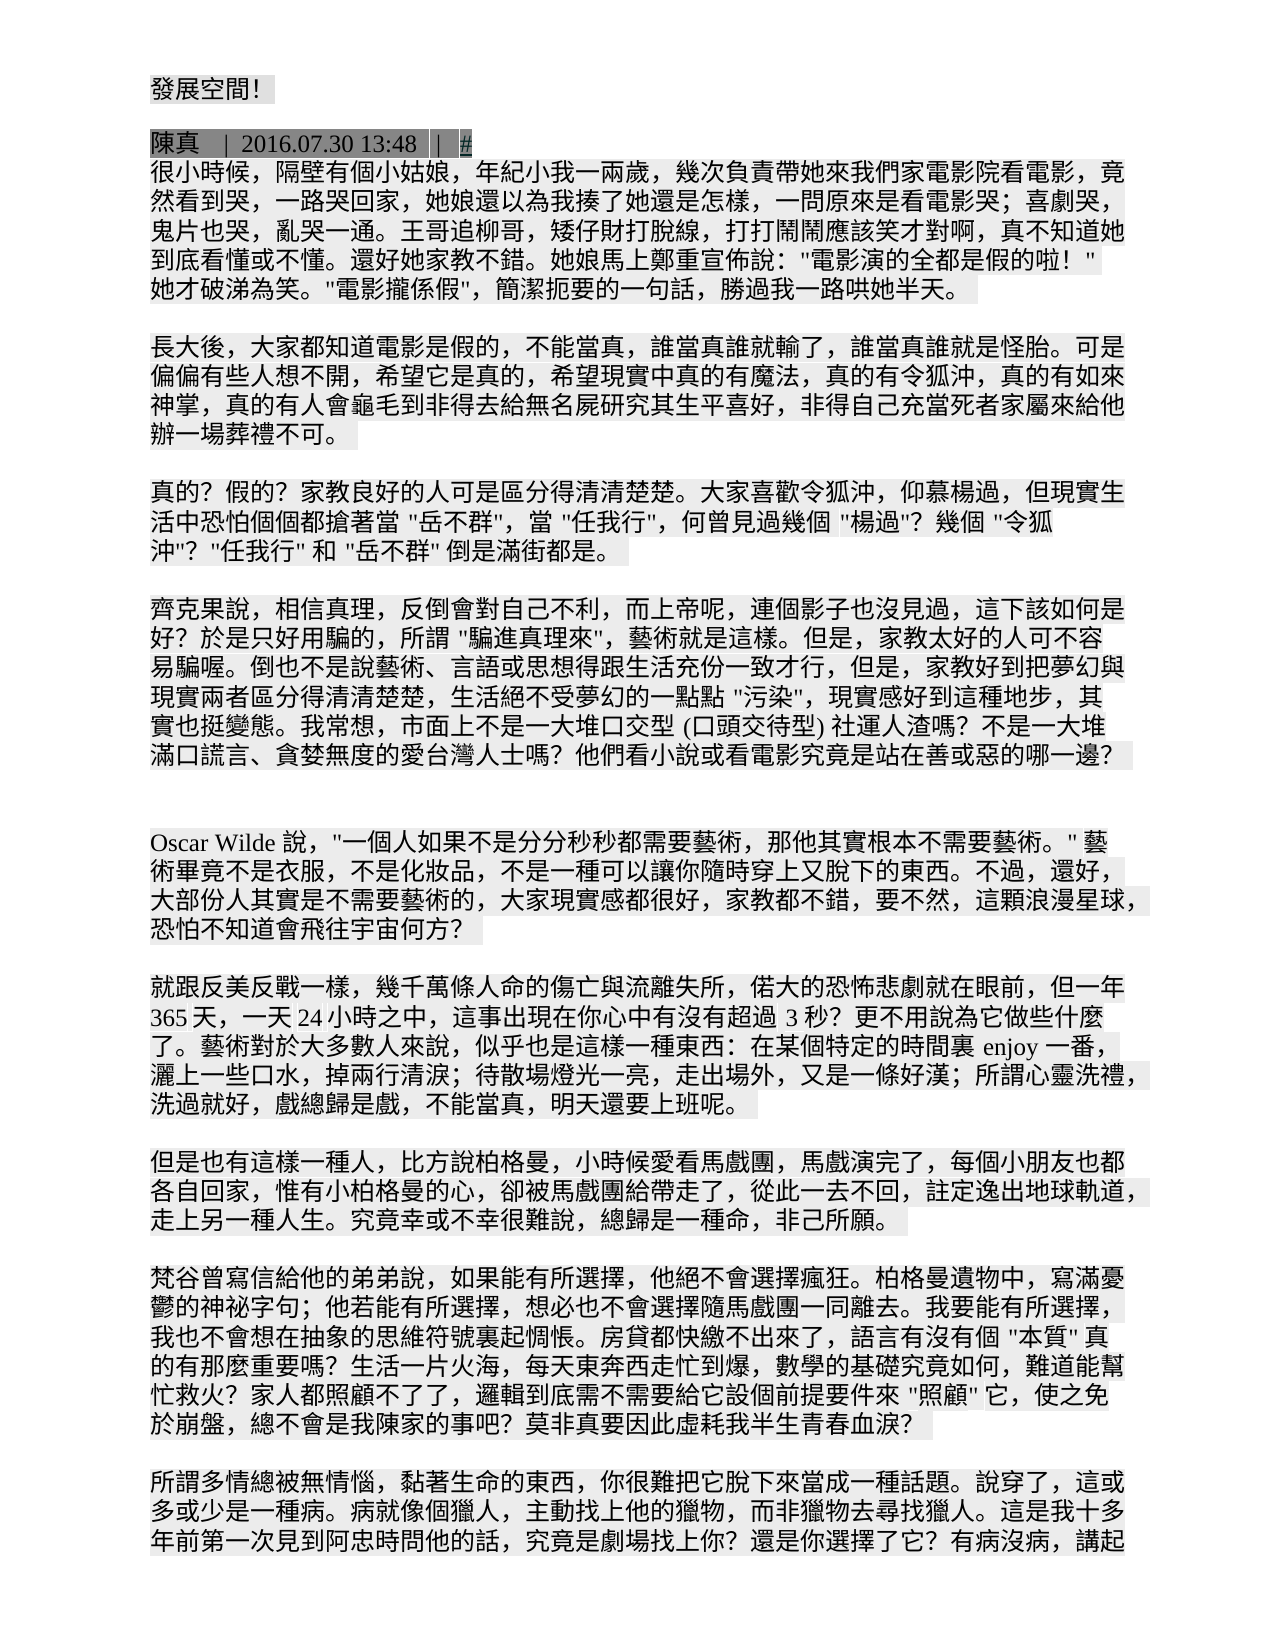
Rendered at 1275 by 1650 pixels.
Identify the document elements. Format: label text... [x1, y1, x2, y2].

text 很小時候，隔壁有個小姑娘，年紀小我一兩歲，幾次負責帶她來我們家電影院看電影，竟然看到哭，一路哭回家，她娘還以為我揍了她還是怎樣，一問原來是看電影哭；喜劇哭，鬼片也哭，亂哭一通。王哥追柳哥，矮仔財打脫線，打打鬧鬧應該笑才對啊，真不知道她到底看懂或不懂。還好她家教不錯。她娘馬上鄭重宣佈說："電影演的全都是假的啦！" 她才破涕為笑。"電影攏係假"，簡潔扼要的一句話，勝過我一路哄她半天。 長大後，大家都知道電影是假的，不能當真，誰當真誰就輸了，誰當真誰就是怪胎。可是偏偏有些人想不開，希望它是真的，希望現實中真的有魔法，真的有令狐沖，真的有如來神掌，真的有人會龜毛到非得去給無名屍研究其生平喜好，非得自己充當死者家屬來給他辦一場葬禮不可。 真的？假的？家教良好的人可是區分得清清楚楚。大家喜歡令狐沖，仰慕楊過，但現實生活中恐怕個個都搶著當 "岳不群"，當 "任我行"，何曾見過幾個 "楊過"？幾個 "令狐沖"？"任我行" 和 "岳不群" 倒是滿街都是。 齊克果說，相信真理，反倒會對自己不利，而上帝呢，連個影子也沒見過，這下該如何是好？於是只好用騙的，所謂 "騙進真理來"，藝術就是這樣。但是，家教太好的人可不容易騙喔。倒也不是說藝術、言語或思想得跟生活充份一致才行，但是，家教好到把夢幻與現實兩者區分得清清楚楚，生活絕不受夢幻的一點點 "污染"，現實感好到這種地步，其實也挺變態。我常想，市面上不是一大堆口交型 (口頭交待型) 社運人渣嗎？不是一大堆滿口謊言、貪婪無度的愛台灣人士嗎？他們看小說或看電影究竟是站在善或惡的哪一邊？ Oscar Wilde 說，"一個人如果不是分分秒秒都需要藝術，那他其實根本不需要藝術。" 藝術畢竟不是衣服，不是化妝品，不是一種可以讓你隨時穿上又脫下的東西。不過，還好，大部份人其實是不需要藝術的，大家現實感都很好，家教都不錯，要不然，這顆浪漫星球，恐怕不知道會飛往宇宙何方？ 就跟反美反戰一樣，幾千萬條人命的傷亡與流離失所，偌大的恐怖悲劇就在眼前，但一年365天，一天24小時之中，這事出現在你心中有沒有超過 3 秒？更不用說為它做些什麼了。藝術對於大多數人來說，似乎也是這樣一種東西：在某個特定的時間裏 enjoy 一番，灑上一些口水，掉兩行清淚；待散場燈光一亮，走出場外，又是一條好漢；所謂心靈洗禮，洗過就好，戲總歸是戲，不能當真，明天還要上班呢。 但是也有這樣一種人，比方說柏格曼，小時候愛看馬戲團，馬戲演完了，每個小朋友也都各自回家，惟有小柏格曼的心，卻被馬戲團給帶走了，從此一去不回，註定逸出地球軌道，走上另一種人生。究竟幸或不幸很難說，總歸是一種命，非己所願。 梵谷曾寫信給他的弟弟說，如果能有所選擇，他絕不會選擇瘋狂。柏格曼遺物中，寫滿憂鬱的神祕字句；他若能有所選擇，想必也不會選擇隨馬戲團一同離去。我要能有所選擇，我也不會想在抽象的思維符號裏起惆悵。房貸都快繳不出來了，語言有沒有個 "本質" 真的有那麼重要嗎？生活一片火海，每天東奔西走忙到爆，數學的基礎究竟如何，難道能幫忙救火？家人都照顧不了了，邏輯到底需不需要給它設個前提要件來 "照顧" 它，使之免於崩盤，總不會是我陳家的事吧？莫非真要因此虛耗我半生青春血淚？ 所謂多情總被無情惱，黏著生命的東西，你很難把它脫下來當成一種話題。說穿了，這或多或少是一種病。病就像個獵人，主動找上他的獵物，而非獵物去尋找獵人。這是我十多年前第一次見到阿忠時問他的話，究竟是劇場找上你？還是你選擇了它？有病沒病，講起話來感覺就是不一樣，看待世界的方式也不一樣。大家一同生活在同一個星球上，卻很可能看到截然不同的世界。 講這些，無關國計民生，純屬一己惆悵。現實中，我們所遭遇的問題顯然要簡單許多，意思是說，它其實是十分容易陳述的，比八點檔連續劇還更加容易解說，不過就是一些貪婪無度猥瑣造作的騙子與惡棍，控制了麥克風，掌握了傳聲筒，用各種老掉牙的低能騙術行騙。這理應不需什麼高深的智能便能識破看穿，但事實卻不然。同一套騙術，不過換上幾個關鍵字，卻始終有效。鎂光閃爍之處，竟是所謂真理所在；媒體似乎永遠都能決定人們應該想些什麼，說些什麼，怎麼想，怎麼說，以及決定要讓大家仰慕誰或痛恨誰；小癟三可以美化成大英雄，馬文才硬是能捧成唐伯虎，而所謂恐怖份子，其實乃是因應某種政治需要所製造出來。 人的生存，一方面面臨一種極其抽象的艱澀微妙，另一方面卻又面臨各種腦殘到爆的低能與粗糙、暴力與謊言；前者乏人問津，後者眾人關切，但兩者其實一樣無解，主流之勢，難以撼動分毫。所謂黃鐘毀棄，瓦釜雷鳴，世界走向毀滅，似乎只是遲早的事。 不管是否真心，老生常談往往賦予所謂思想家一個很崇高的位置；確實是很崇高，但卻晾在一旁，與現實血肉產生不了瓜葛。比方說，羅素的 "數學原理" (Principia Mathematica)很經典，維根斯坦的 "數學基礎評論" (The Remarks on the Foundations of Mathematics) 也許更勝一籌，理性形式之純粹與深刻，莫過於此。可是，擋得住一顆飛彈嗎？就算一顆子彈也擋不了；不帶一絲雜質與偏見的思維，夠美夠純粹的了，但它澄清得了每天鋪天蓋地、與簡單事實全然相反的各種低能謊言與造勢造神及歪曲造謠與挑撥抹黑與醜化嗎？ 羅素嘴裏罵宗教，其實心裏頭渴望神明渴望得不得了，很矛盾。具有宗教心靈者是不應該看重智能的，但羅素卻感嘆聖經竟然無一字稱讚人類智能。羅素常說，這世界之所以趨向毀壞，乃是因為眾人之弱智；不管主流怎麼欺騙造謠，人們都會信。 我有時也很想問問上帝，表面上給了世人所謂自由意志，對於幽微不可見之事物可以選擇信或不信，但是，人們能有多少能力足以行使意志，行使自由？有的恐怕只是一種自由被騙、自由被愚弄、自由被糟蹋的各種 "自由"。我們家阿憨，憨雖憨，但牠享受的自由程度，恐怕還遠遠比眾人(至少比台灣人) 高出許多。牠雖然也享有自由被遛狗的 "自由"，但好歹遛狗的時間是由牠來決定，而非由我決定，哪怕我正忙著其它事，一旦被牠發現，就非馬上遛牠不可，否則就得事後費更大力氣給牠換床單洗地板。 我實在很不想自我做賤舉些現實例子，所謂掛一漏萬，當我批評 "一"，為的只是說明那 "一萬"，但半票讀者卻往往就只看著 "一"，以為我很關心 "一"，以為我和 "一" 有仇，以為我在論述 "一"，彷彿我很低能似的，水平一下全拉低了。套一句大陸罵人的話，要是讓旁人誤以為我是在跟某一頭豬吵架，那會讓我覺得自己很蠢。 再說，類似的 "一，"何止千千萬萬。重點不是 "一"，重點是人的智能，為何會普遍低能弱智到這樣一種令人不可思議的程度？！媒體怎麼灌食，他就怎麼吃；一概都吃，而且吃得好開心，垃圾吃，大便也吃，來者不拒，照單全收。而且，吃垃圾，就拉出垃圾，吃什麼就拉出什麼，吃下什麼句子，就吐出什麼句子，好像連造句都不會。人家教他反黑箱，他就不知道自己在反什麼箱地聞雞起舞，反個不停。 台灣各行各業，詐騙橫行，但其實你很難怪騙子，畢竟當人們普遍弱智低能到簡直無腦的地步時，騙子不騙他，那還有天理嗎？ 我並無意對醫學上所謂智能不足的人有所不敬，我講的 "智能"，與那樣一種身體上的能力缺失無關，而是指的一種愚蠢。這類蠢材，說不定個個都很會考試，學歷都很高，或是當醫生當律師當教授之類。在台灣，蠢材尤其喜歡炫耀自己的考試成績（不妨想想柯大帥以及市面上一堆 "名醫"），但我相信機器人更是可以所有科目拿滿分，難道我們會因此覺得機器人聰慧敏銳有才華？就如莫里哀所說，"一個讀過書的蠢材，比一個無知的蠢材還要蠢"。羅素也曾說過類似的話，他說，"我們生下來只是無知，經過一番教育後，卻變得愚蠢"。愛因斯坦講得更難聽了，他說： "我覺得，世上真正可貴的是那些具有創造性、有感情的個人，那是一種個性，一種人格，只有個人才足以創造出高尚與卓越的東西，而群眾本身在思想上和情感上是非常駑鈍的。這些烏合之眾，真是讓我非常鄙夷不屑，他們之所以長了一個大腦，純粹是出於一種誤會。事實上，光是脊髓應該就足夠滿足這樣一些人的所有需求了"。 我倒是覺得連脊髓應該也用不上吧，他們要脊髓幹啥呢？只需要給他們一張嘴，完成口交社運之群眾任務應該就夠用了。 當然，我能想像我講這些話將會招來什麼樣的報應和後果。古希臘三大悲劇作家之一 Euripides，這方面應該也很有經驗，因此他說："千萬別試著去和蠢材講道理，因為他們會反過來嘲笑你蠢"。他們會說，阿不然你又是多聰明？笑死人！然後說不定就會開始對你進行社運，我是說口交型社運。之所以會有如此的報應是因為，蠢材們往往會因此沸騰，整個戰鬥意志都上來了，認為你是要跟他們或他們的主子打仗，以為你是要和他們比賽什麼。但我當然不是懷著敵意或惡意而來，而是懷著很深的一種痛苦、憂慮和無奈；我更不是要來跟誰比大小，誰會想跟一群蝦子或一顆田螺比誰的腦子大呢？ 我常把孔子的一段話掛在嘴巴上，一天總要念上五、六回，藉以堅定自己日後移民祖國或哪裏都行的決心。子曰：「里仁為美，擇不處仁，焉得知！」意思是說，住在一個良善、文明的地方很重要；倘若你卻跟一群可怕人渣一同住在一個瘋狂反智反文明人渣當道的小島上或城市裏，怎能稱得上智慧呢？我更是特別憂愁下一代，難道也要被 "教育" 成低能敗德瘋狂反智毫無一絲現代文明素養的 "正港的台灣人"？當然，祖國同胞也沒有很理想，但它至少山高海闊地方大，也許有得躲。 就跟租房買房挑室友與鄰居一樣，宇宙星球那麼多，我要是能有選擇，絕不會選擇跟地球人一同住在同一個星球上，特別是不會想住在這樣一個豺狼當道、馬文才當家、全然沒有智能沒有文化與文明可言的鬼島上。在這島上，一切言語概念都已重新定義，比方說，所謂社運，就是詐騙集團的一種行銷業務；所謂學運，就是一群綠油油黨棍的嘉年華活動，而所謂社運人士，幾乎就是人渣的同義詞；所謂理想家，就是貪婪噁心份子；所謂改革人士，就是綠油油的黨棍打手之類；所謂才華，無非就是弱智草包的意思，所謂這個，其實就是那個。 羅素真的很有遠見，他在一百年前就說了，這世界之所以趨向毀壞，之所以帶來莫大的痛苦與災難，乃是因為眾人之弱智與愚蠢。你有沒有發現，千百年來，我們幾乎反覆寫著同樣的句子，但卻無能為力，無計可施。你企圖跟蠢材講道理，他反而會笑你蠢，甚至視你為寇讎。 原子論的創始者，古希臘的一位重要哲學家，叫做 Democritus，曾如此說道："能夠使蠢材學會一點東西，並非依靠言詞教導，而是厄運"。我比他也許要樂觀一些，除了厄運，言詞或許還是有用，只是它就像麥兜的千年鐘那樣緩慢就是，秒針得花一年才跑一格，三千六百年才能繞一圈，計上一小時。就像傳教士那樣，傳教傳了兩千年，上帝國也根本沒個影子，因為千年鐘才剛轉半圈，當然不會有效果。但是，一個人不夠，也許三個五個或八個十個，說不定千年鐘的速度會跑得快一些。但能得救的，絕不是這一代，也不會是下一代，而是下下下下好幾代。換句話說，你是給你的孫子的孫子一個或許比較好的世界，給未來找回一點希望。 我很喜歡但丁神曲中，渡過冥河，來到地獄入口處牆上寫的那句話："來者啊，快把一切希望揚棄！" 套一句阿莫多瓦的電影 "高跟鞋" 的台詞，"屈服吧，在人生的道路上"，我早已揚棄一切個人希望。但在步入地獄之際，我依然希望，在我身後那個尚未來到的世界與新生命，依舊滿懷希望。 陳真 2016. 07.31. ======================= 小學生報名審課綱李家同痛批：國際笑話 人間福報 2016/7/20 【本報台北訊】教育部開放國中小學生參選課審會委員，清大榮譽講座教授李家同批「教育部瘋了」，是國際笑話；當過課審會委員的實踐大學講座陳超明也批「荒謬」，感嘆這齣鬧劇要鬧到何時，「潘朵拉的盒子一打開，將來恐無法收拾」，民進黨政府將自食惡果。 教育部昨天讓一百多個學生自己開會遴選課審會學生代表委員，有兩個小學生、四個國中報名參選，最後小學生缺席、國中生只來兩個，其他都是高中以上學生。 李家同說，他活到七十七歲，至今還沒當過課審會委員，雖然他的專長是電機資訊，但因沒教過高職，他自認還不夠專業，不敢審高職相關課綱。「連我都不敢審課綱了，更何況連車床都沒看過、一元一次方程式都沒學過的小學生。」他說，這傳出去會是國際上大笑話。 陳超明則批教育部「搞民粹、和稀泥」，從上到下，都未堅持教育理念，任由政治綁架教育，讓課審會委員淪為「市場叫價」。教育部讓學生自己遴選課審委員，但完全沒訂出任何標準，就任由學生自己搞，昨天吵了一整天，最後也沒選出學生委員。 ====================================== 學生審課綱 教授：過程如開班會 2016年07月28日 記者李侑珊／高雄報導 旺報 民進黨政府上任後，首開先例將學生納入課綱審議代表，曾任課審會委員的實踐大學講座教授陳超明27日指出，國教議題已「民粹化」，學生審課綱只會追求「反黑箱」，不懂內容，過程宛如「開班會」；而107課綱的史觀過度強調台灣主體性，否認中國史地，忽視歷史教學應採多元化，視野被侷限，孩子無法認識世界。 「105年度第2次全國教育局處長會議」27日在高雄舉行第2天議程；陳超明指出，課綱是專業知識，並非公共議題，不適合讓公眾或學生參與審議；但如今教育議題「意識形態化」，被政治綁架，不只影響台灣教育發展，孩子詮釋歷史的方式也恐將越來越侷限，反應出執政者只顧著維護私利，沒有為學生著想。 針對學生擔任課綱審議代表，還有小學生報名。陳超明指出，課綱非常專業，學生不了解背後複雜的結構因素，也沒有經過相關訓練，歷經兩次會議，學生代表依舊難產，還把責任丟回給教育部，讓教育部來遴選學生代表，整個場面就像是在「選班代」；現場有人詢問學生開會目的，僅稱「反黑箱」，卻不明白「反的是什麼」。 由於12年國教上路以來爭議不斷，馬政府執政時期，曾因微調國文、歷史、地理與公民4科課綱，將日本「統治」時期改為日本「殖民統治」，以及強調「婦女『被迫』做慰安婦」等，引起軒然大波，民進黨政府上台後，隨即廢止調整；陳超明認為，加強台灣主體性無可厚非，「但百分之百認同台灣文化，或過度否認中國史地，都是不必要的」。 ========================= 余光中：講學問的事 不適合一人一票 2016-05-18 聯合報 記者徐如宜、蔡昕穎／連線報導 未來課審會將納入學生代表，詩人余光中表示，學生代表參與當然是正面的，但課綱是講究學問的事，學生的知識基礎還不夠，「如果不知好壞，怎麼投呢？」 清大孫運璿榮譽講座教授李家同直言：「堅決反對！」認為政治不該干涉教育， 制訂課綱還加上學生代表，「這就更滑稽了！」 余光中說，每個領域的課綱，應由精研領域的學者專家主導；學生意見當然可以表達，但在審議課綱上，他擔心學生知識還不夠深厚。他認為：「政治上一人一票是基於每個人的權利；但課綱是講學問的事，就不適合一人一票。」 李家同指出，教育應該留給專家、老師來決定，他不贊成政治干涉教育，「之前教改就是個例子」；課審會提高到行政院，「單要產生學生代表，這就很有趣了。」他說，光是代表人員的篩選就有困難，究竟什麼樣的人，才能代表全國？又是哪一類課綱需要審查？ ===================== Kairos風向新聞 課審會學生代表選出22人 驚爆有人買票落選 馮紹恩 2016-07-29 課審會28日在彰化女中舉辦學生代表候選人投票，並選出22名學生代表。候選人有36位，其中年紀最小的候選人是即將升上國二的盧維理，雖落選但仍表現良好。會後也傳出有學生企圖以一張選票1千元買票，但在場同學並未買單，用選票讓他落選。 反課綱學生5人入選 課審會昨天召開第3次「課程審議會學生代表遴選會議」，71人有投票權，實際領表投票68人，下午選出課審會大會代表4人、分組審議會代表18人。 去年參與反課綱微調的學生有5人入選。其中，參與選舉的學生候選人年紀最小的是即將升國二的盧維理，他在說明參選理念時說，改變要從教育做起，課綱應該改簡單點。課審會此次選出的學生代表，從高一到博士生，也有不少其他學生代表，原住民、新住民、在家自學生代表入選，還有特別選了身心障礙生代表盧勁軒和王博勳2位。 傳出有學生現場買票卻落選 會後也傳出有學生在現場，企圖以一張票1千元代價向同學買票，教育部科長蔡孟愷29日表示，當天的確有學生質疑某候選人有買票的行為。該學生因和另一名女性候選人同票數，委員會討論後本來以抽籤決定誰當選，結果抽中涉嫌買票的學生代表後，遭現場學生質疑該同學有買票行為，就展開重新投票，結果是女性候選人當選。 課審會審議大會學生代表 吳律德、廖浩翔、劉千萍、蕭竹均 分組審議會學生代表 國小組：周守言、艾君羽、陳子璇 國中組：張明旭、彭宬、林依瑾 普高組：盧舒言、林致宇、許晏紳 技高組：曾育德、林侑欣、葉念祖 特教組：王博勳、盧勁軒 藝術組：宋運川、林芳如 體育組：蘇立志、沈聲瀚 [150, 158, 1125, 1556]
text 陳真 | 2016.07.30 13:48 | # [150, 129, 1125, 158]
